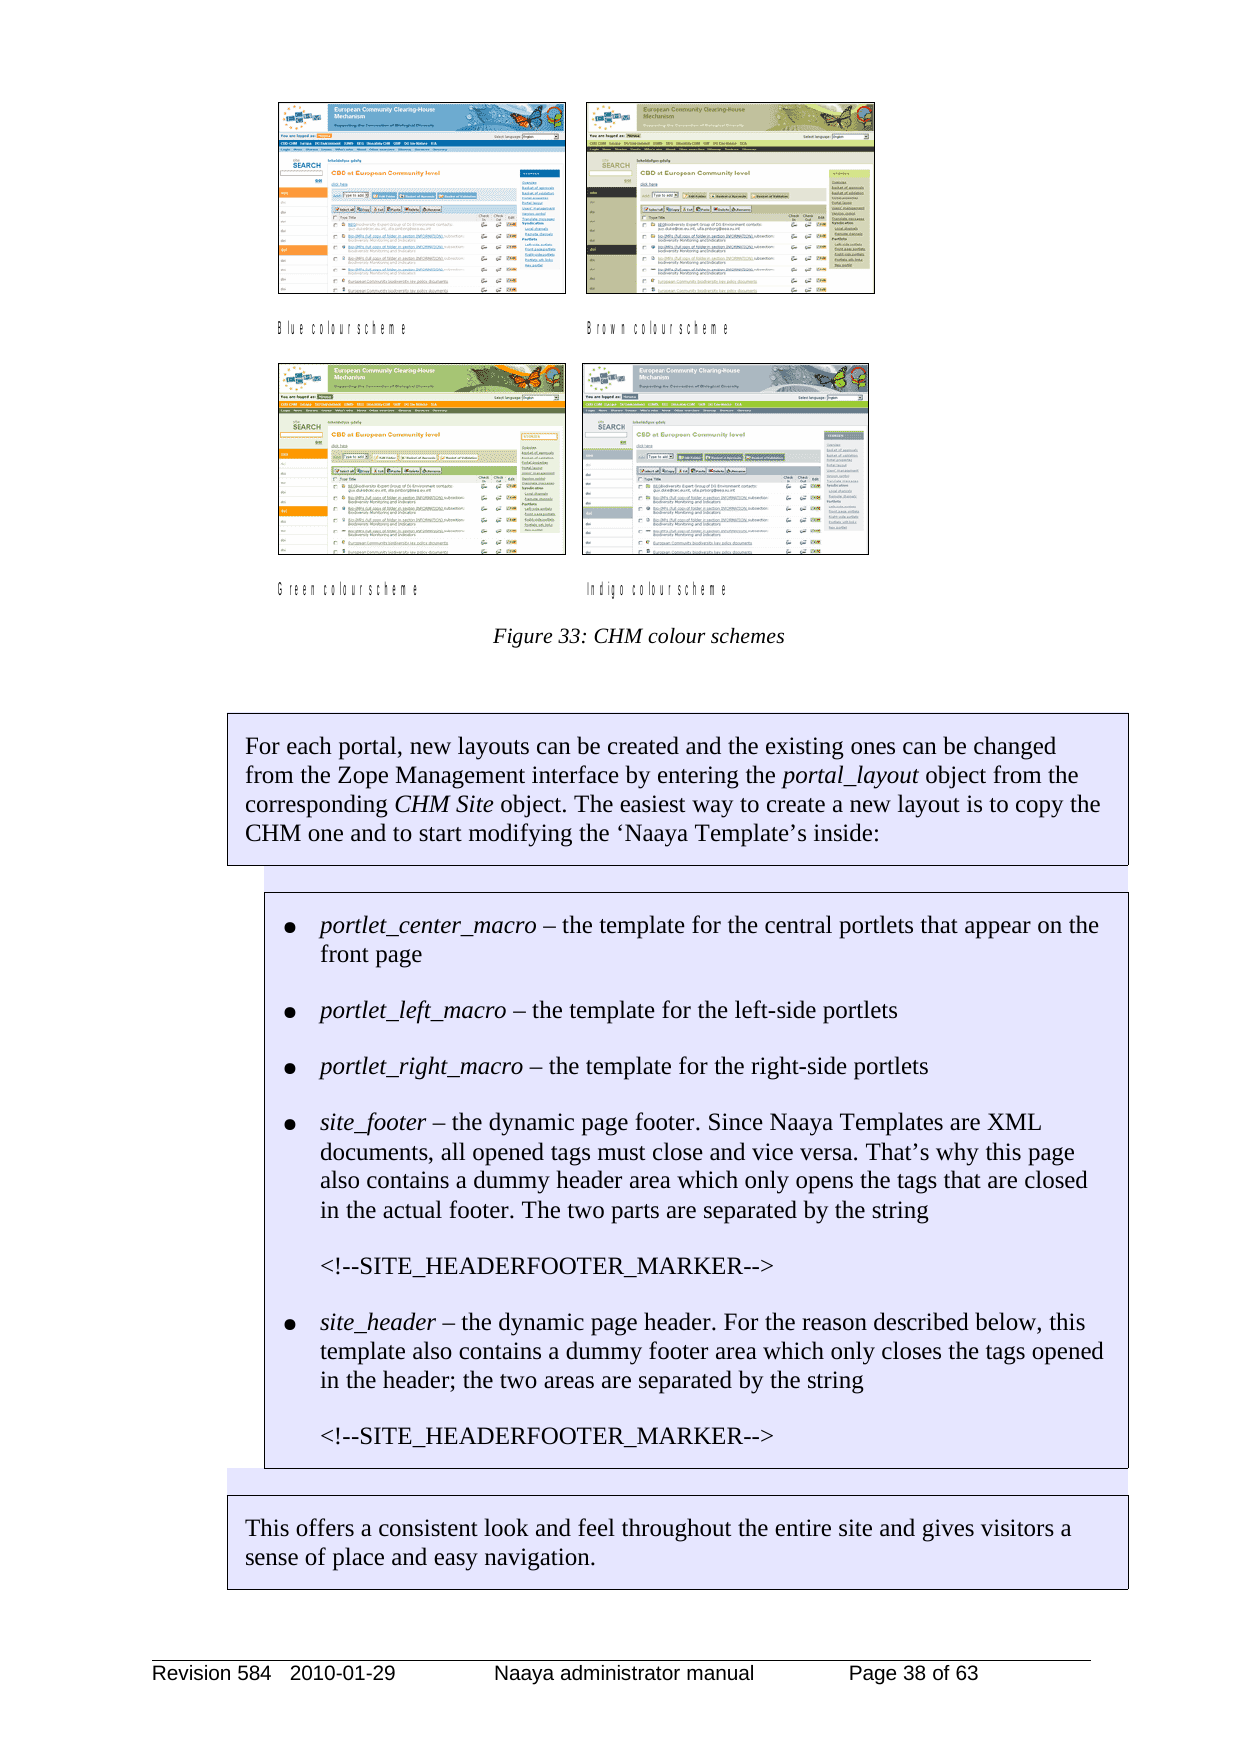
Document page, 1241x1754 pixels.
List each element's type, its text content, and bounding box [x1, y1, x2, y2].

list portlet_right_macro – the template for the right-side portlets [265, 1033, 1128, 1080]
text Figure 33: CHM colour schemes [278, 114, 1002, 649]
list site_footer – the dynamic page footer. Since Naaya Templates are XML documents, all opened tags must close and vice versa. That’s why this page also contains a dummy header area which only opens the tags that are closed in the actual footer. The two parts are separated by the string [265, 1089, 1128, 1223]
list <!--SITE_HEADERFOOTER_MARKER--> [265, 1232, 1128, 1279]
list portlet_center_macro – the template for the central portlets that appear on the front page [265, 893, 1128, 968]
list portlet_left_macro – the template for the left-side portlets [265, 977, 1128, 1024]
text For each portal, new layouts can be created and the existing ones can be changed from the Zope Management interface by entering the portal_layout object from the corresponding CHM Site object. The easiest way to create a new layout is to copy the CHM one and to start modifying the ‘Naaya Template’s inside: [228, 714, 1128, 865]
list site_header – the dynamic page header. For the reason described below, this template also contains a dummy footer area which only closes the tags opened in the header; the two areas are separated by the string [265, 1288, 1128, 1394]
list <!--SITE_HEADERFOOTER_MARKER--> [265, 1403, 1128, 1468]
text This offers a consistent look and feel throughout the entire site and gives visitors a sense of place and easy navigation. [228, 1496, 1128, 1589]
